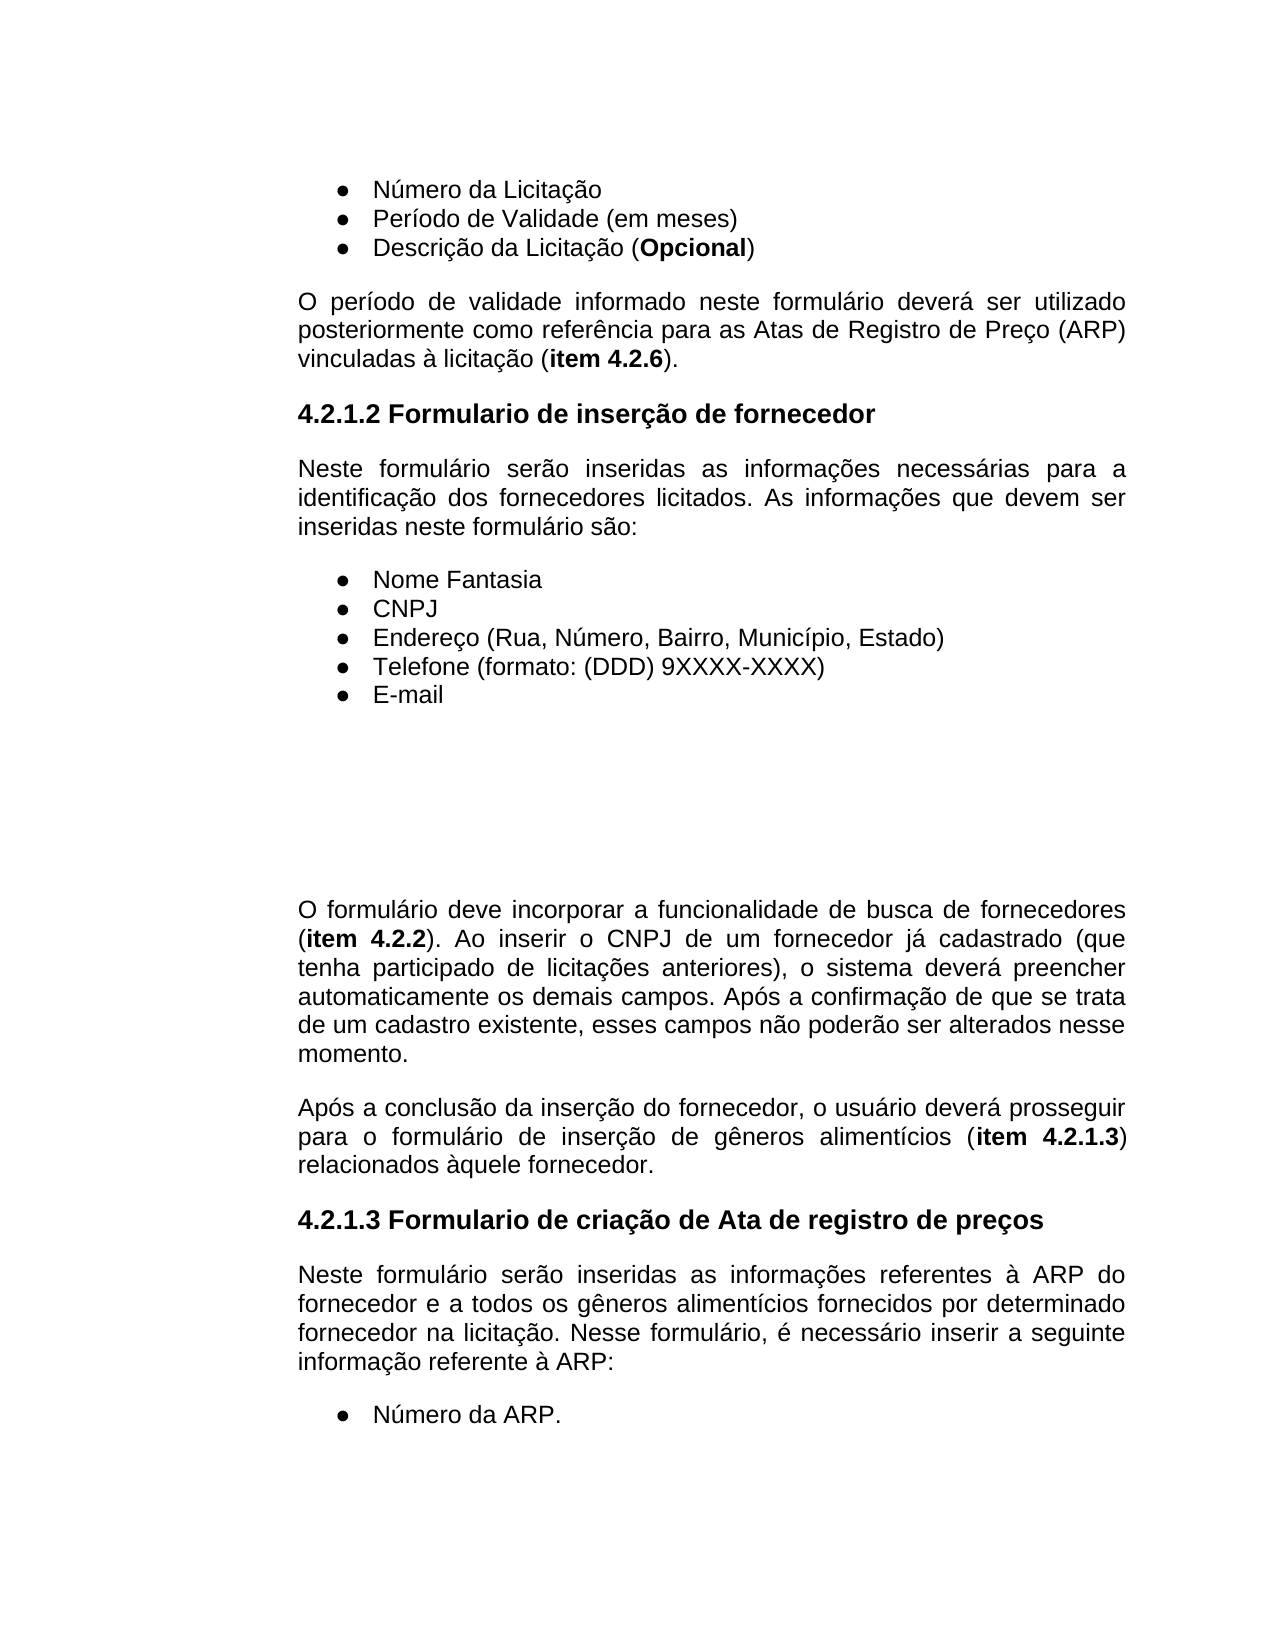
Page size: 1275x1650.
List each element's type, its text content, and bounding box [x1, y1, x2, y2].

text 4.2.1.2 Formulario de inserção de fornecedor [298, 398, 1127, 429]
list Nome Fantasia [335, 565, 1127, 594]
list Descrição da Licitação (Opcional) [335, 233, 1127, 262]
list CNPJ [335, 594, 1127, 623]
list Período de Validade (em meses) [335, 204, 1127, 233]
text Neste formulário serão inseridas as informações referentes à ARP do fornecedor e a todos os gêneros alimentícios fornecidos por determinado fornecedor na licitação. Nesse formulário, é necessário inserir a seguinte informação referente à ARP: [298, 1260, 1127, 1375]
list Número da Licitação [335, 175, 1127, 204]
list E-mail [335, 680, 1127, 709]
list Telefone (formato: (DDD) 9XXXX-XXXX) [335, 652, 1127, 680]
text O formulário deve incorporar a funcionalidade de busca de fornecedores (item 4.2.2). Ao inserir o CNPJ de um fornecedor já cadastrado (que tenha participado de licitações anteriores), o sistema deverá preencher automaticamente os demais campos. Após a confirmação de que se trata de um cadastro existente, esses campos não poderão ser alterados nesse momento. [298, 895, 1127, 1068]
text Após a conclusão da inserção do fornecedor, o usuário deverá prosseguir para o formulário de inserção de gêneros alimentícios (item 4.2.1.3) relacionados àquele fornecedor. [298, 1093, 1127, 1179]
list Número da ARP. [335, 1400, 1127, 1429]
text Neste formulário serão inseridas as informações necessárias para a identificação dos fornecedores licitados. As informações que devem ser inseridas neste formulário são: [298, 454, 1127, 540]
text 4.2.1.3 Formulario de criação de Ata de registro de preços [298, 1204, 1127, 1235]
text O período de validade informado neste formulário deverá ser utilizado posteriormente como referência para as Atas de Registro de Preço (ARP) vinculadas à licitação (item 4.2.6). [298, 287, 1127, 373]
list Endereço (Rua, Número, Bairro, Município, Estado) [335, 623, 1127, 652]
